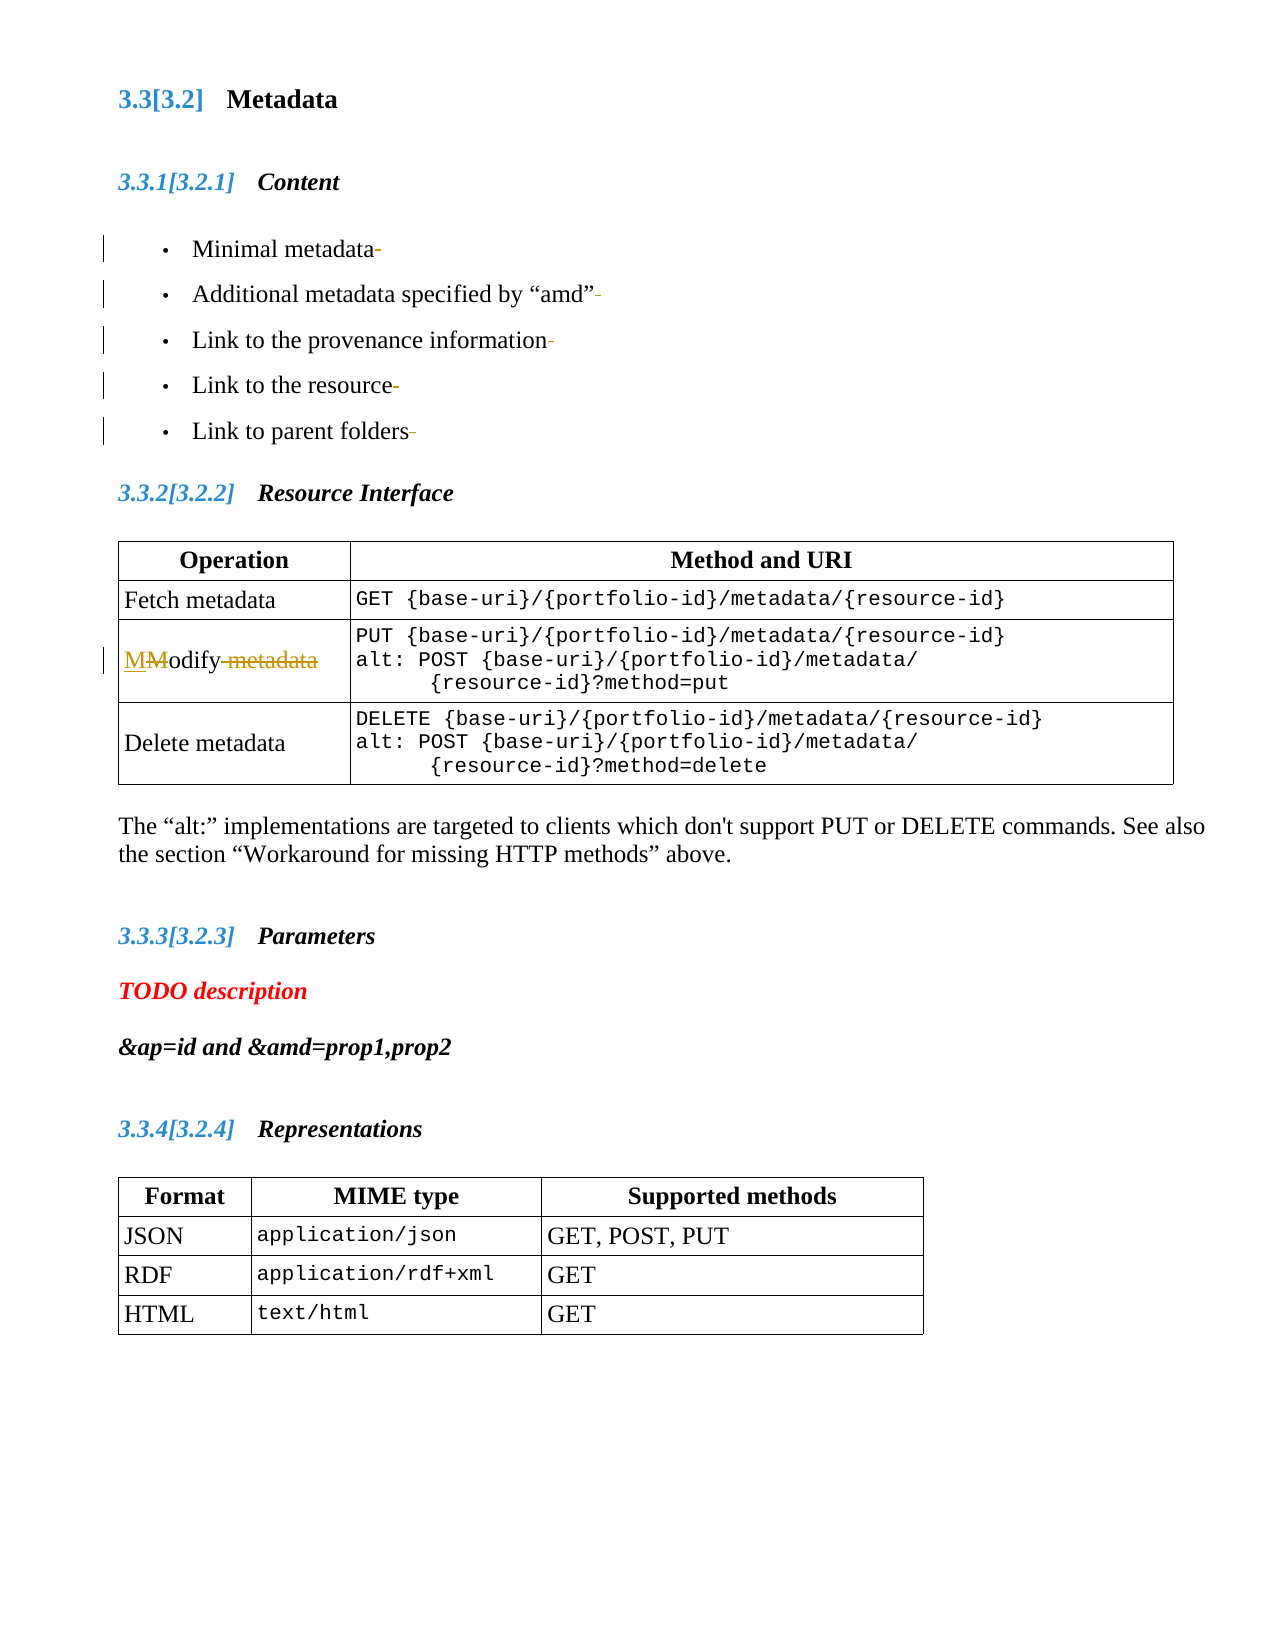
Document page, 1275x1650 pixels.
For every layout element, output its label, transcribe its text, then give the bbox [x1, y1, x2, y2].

table_cell PUT {base-uri}/{portfolio-id}/metadata/{resource-id} alt: POST {base-uri}/{portfolio-id}/metadata/ {resource-id}?method=put [351, 620, 1173, 702]
table_cell DELETE {base-uri}/{portfolio-id}/metadata/{resource-id} alt: POST {base-uri}/{portfolio-id}/metadata/ {resource-id}?method=delete [351, 703, 1173, 784]
text The “alt:” implementations are targeted to clients which don't support PUT or DELETE commands. See also the section “Workaround for missing HTTP methods” above. [118, 784, 1216, 867]
table_cell application/json [252, 1217, 541, 1255]
subtitle Representations [118, 1115, 1216, 1143]
table_cell Delete metadata [119, 703, 350, 784]
list Additional metadata specified by “amd” [162, 280, 1216, 308]
list Link to parent folders [162, 417, 1216, 445]
table_cell Fetch metadata [119, 581, 350, 619]
list Link to the resource [162, 372, 1216, 399]
list Link to the provenance information [162, 326, 1216, 354]
list Minimal metadata [162, 235, 1216, 262]
table_cell GET, POST, PUT [542, 1217, 923, 1255]
subtitle Parameters TODO description &ap=id and &amd=prop1,prop2 [118, 922, 1216, 1060]
table_header Method and URI [351, 542, 1173, 580]
subtitle Metadata [118, 84, 1216, 114]
table_cell RDF [119, 1256, 251, 1294]
table_header Supported methods [542, 1178, 923, 1216]
table_cell application/rdf+xml [252, 1256, 541, 1294]
table_cell HTML [119, 1296, 251, 1334]
table_header Operation [119, 542, 350, 580]
table_cell GET [542, 1256, 923, 1294]
table_cell text/html [252, 1296, 541, 1334]
subtitle Content [118, 168, 1216, 196]
table_header Format [119, 1178, 251, 1216]
table_cell GET [542, 1296, 923, 1334]
table_header MIME type [252, 1178, 541, 1216]
subtitle Resource Interface [118, 479, 1216, 507]
table_cell GET {base-uri}/{portfolio-id}/metadata/{resource-id} [351, 581, 1173, 619]
table_cell JSON [119, 1217, 251, 1255]
table_cell Modify [119, 620, 350, 702]
